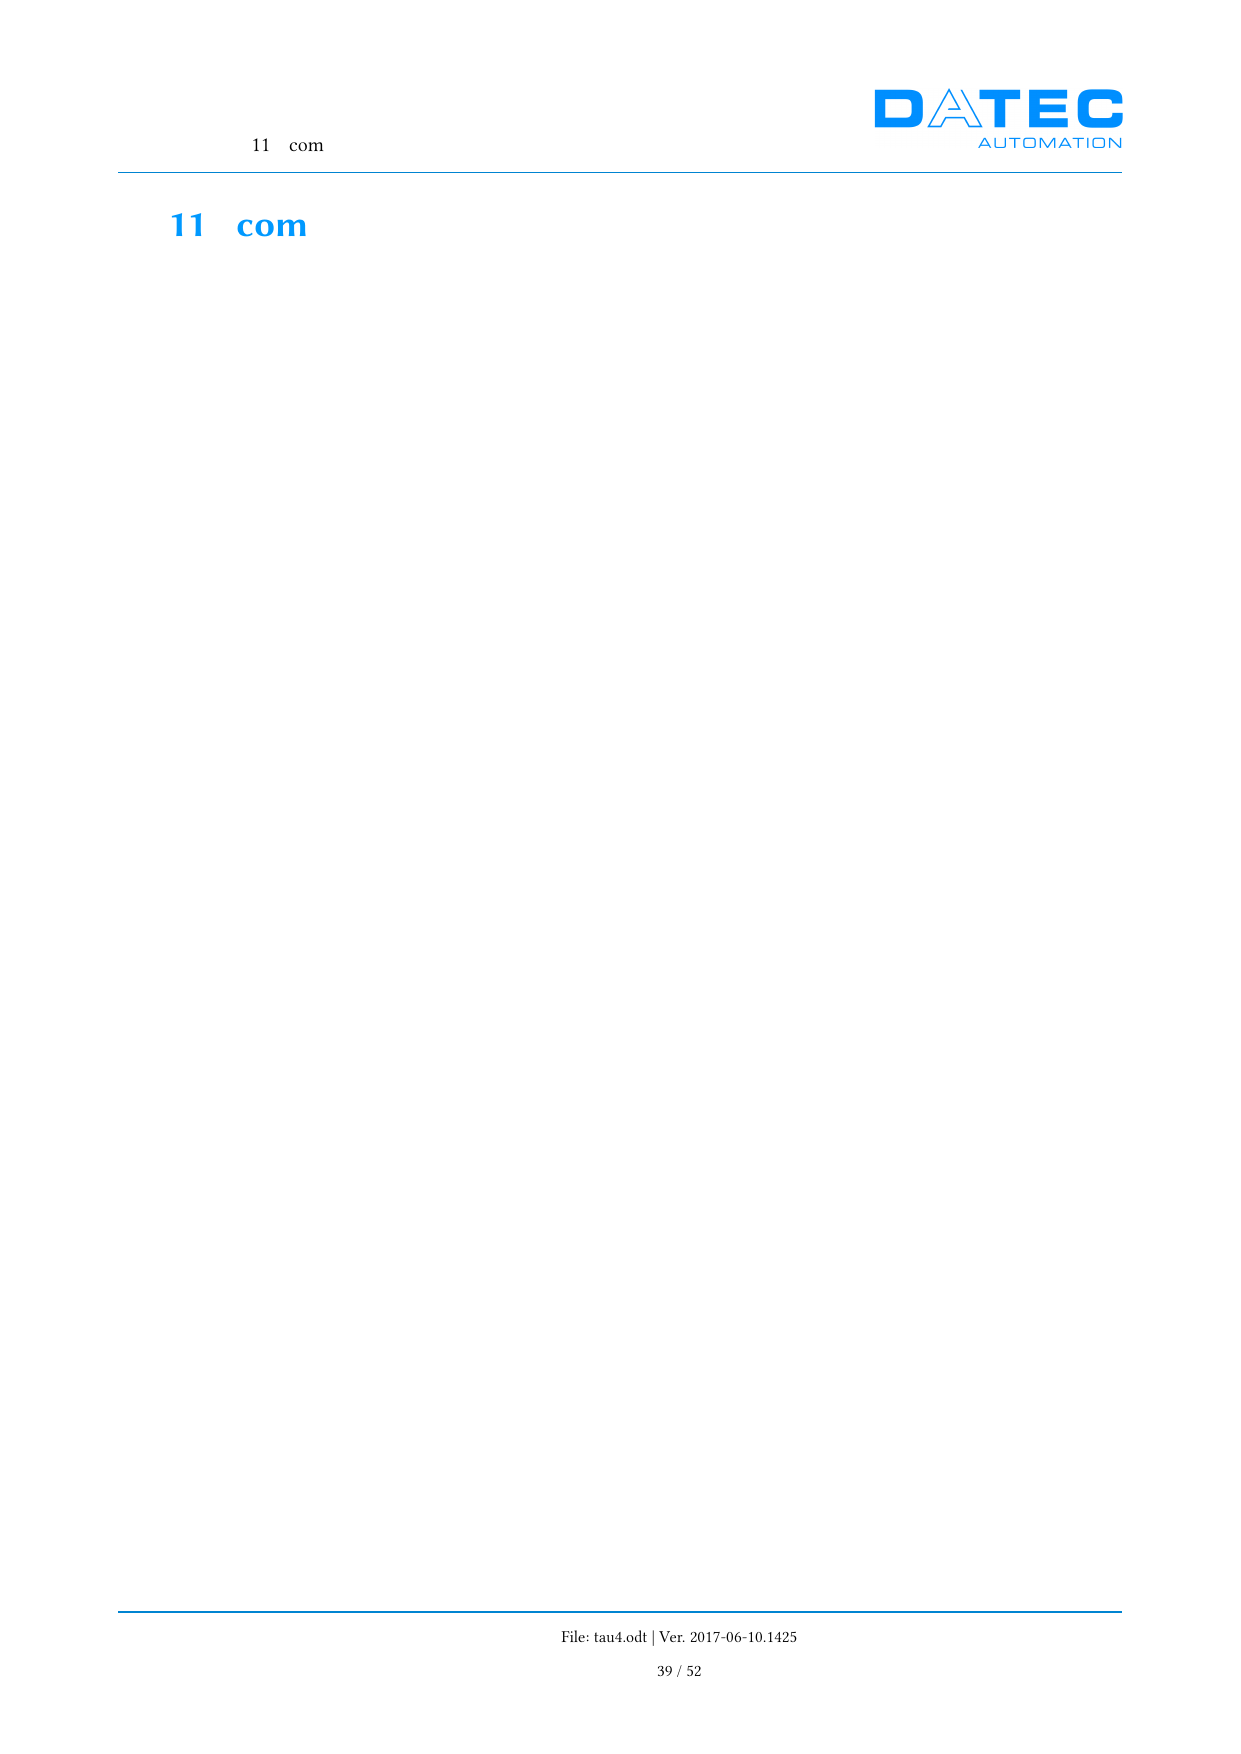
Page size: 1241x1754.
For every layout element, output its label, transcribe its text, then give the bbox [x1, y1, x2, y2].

picture [874, 88, 1123, 148]
subtitle com [207, 202, 1122, 245]
